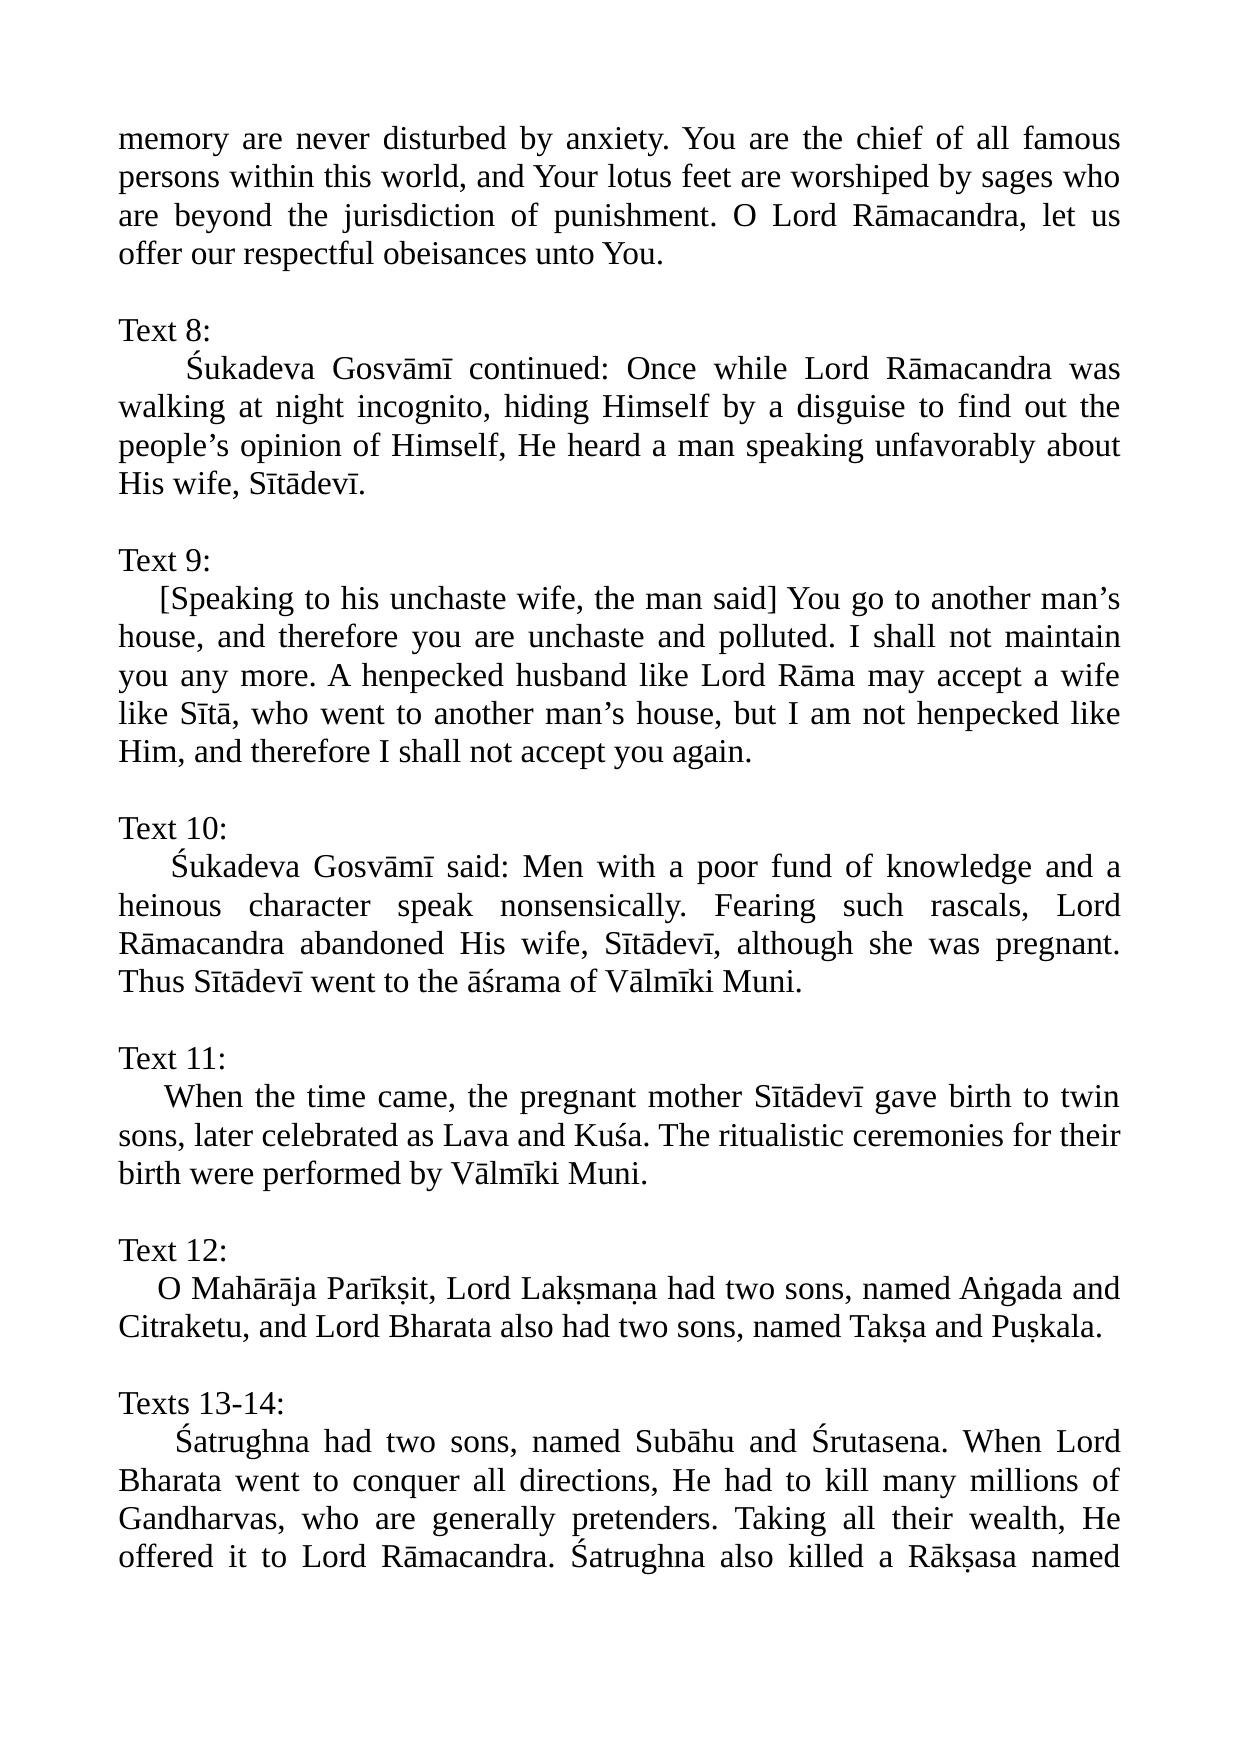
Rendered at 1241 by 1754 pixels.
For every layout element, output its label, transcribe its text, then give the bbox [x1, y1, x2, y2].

text When the time came, the pregnant mother Sītādevī gave birth to twin sons, later celebrated as Lava and Kuśa. The ritualistic ceremonies for their birth were performed by Vālmīki Muni. [118, 1076, 1122, 1191]
text Texts 13-14: [118, 1383, 1122, 1421]
text Śukadeva Gosvāmī continued: Once while Lord Rāmacandra was walking at night incognito, hiding Himself by a disguise to find out the people’s opinion of Himself, He heard a man speaking unfavorably about His wife, Sītādevī. [118, 348, 1122, 501]
text memory are never disturbed by anxiety. You are the chief of all famous persons within this world, and Your lotus feet are worshiped by sages who are beyond the jurisdiction of punishment. O Lord Rāmacandra, let us offer our respectful obeisances unto You. [118, 118, 1122, 271]
text Text 9: [118, 540, 1122, 578]
text Text 12: [118, 1230, 1122, 1268]
text O Mahārāja Parīkṣit, Lord Lakṣmaṇa had two sons, named Aṅgada and Citraketu, and Lord Bharata also had two sons, named Takṣa and Puṣkala. [118, 1268, 1122, 1345]
text Text 8: [118, 310, 1122, 348]
text Śatrughna had two sons, named Subāhu and Śrutasena. When Lord Bharata went to conquer all directions, He had to kill many millions of Gandharvas, who are generally pretenders. Taking all their wealth, He offered it to Lord Rāmacandra. Śatrughna also killed a Rākṣasa named [118, 1421, 1122, 1575]
text [Speaking to his unchaste wife, the man said] You go to another man’s house, and therefore you are unchaste and polluted. I shall not maintain you any more. A henpecked husband like Lord Rāma may accept a wife like Sītā, who went to another man’s house, but I am not henpecked like Him, and therefore I shall not accept you again. [118, 578, 1122, 770]
text Śukadeva Gosvāmī said: Men with a poor fund of knowledge and a heinous character speak nonsensically. Fearing such rascals, Lord Rāmacandra abandoned His wife, Sītādevī, although she was pregnant. Thus Sītādevī went to the āśrama of Vālmīki Muni. [118, 846, 1122, 1000]
text Text 11: [118, 1038, 1122, 1076]
text Text 10: [118, 808, 1122, 846]
